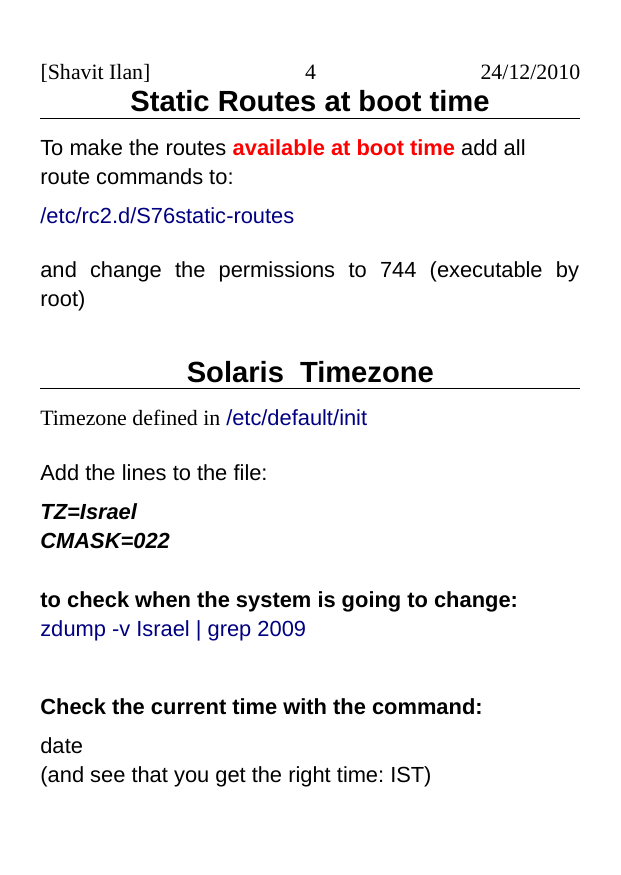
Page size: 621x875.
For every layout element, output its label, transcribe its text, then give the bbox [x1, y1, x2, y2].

text To make the routes available at boot time add all route commands to: [40, 135, 580, 189]
subtitle TZ=Israel [40, 499, 580, 524]
subtitle Check the current time with the command: [40, 694, 580, 719]
subtitle Timezone defined in /etc/default/init [40, 405, 521, 430]
subtitle CMASK=022 [40, 528, 580, 553]
subtitle Static Routes at boot time [40, 84, 580, 118]
text and change the permissions to 744 (executable by root) [40, 257, 580, 311]
text /etc/rc2.d/S76static-routes [40, 203, 521, 228]
subtitle Add the lines to the file: [40, 460, 580, 485]
subtitle to check when the system is going to change: zdump -v Israel | grep 2009 [40, 587, 580, 641]
subtitle date (and see that you get the right time: IST) [40, 733, 580, 787]
subtitle Solaris Timezone [40, 355, 580, 388]
